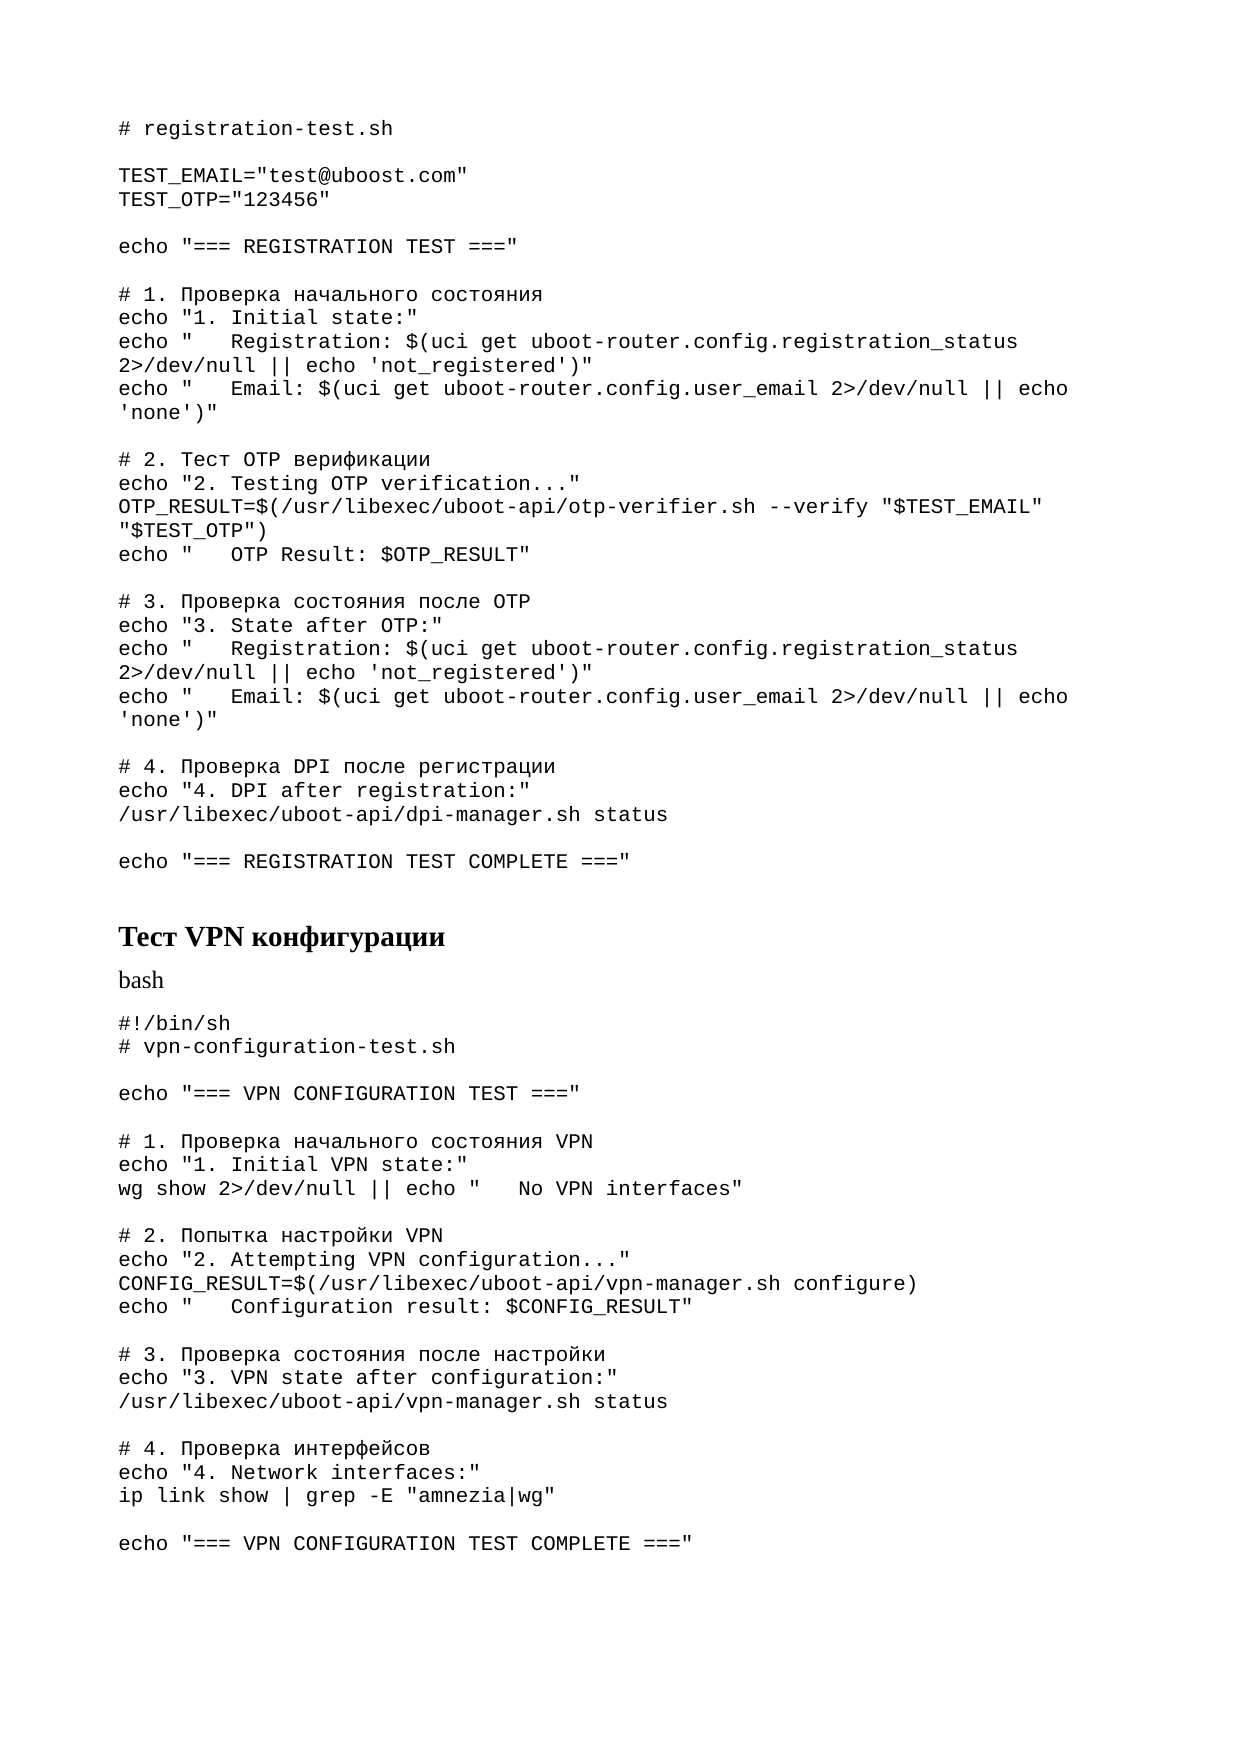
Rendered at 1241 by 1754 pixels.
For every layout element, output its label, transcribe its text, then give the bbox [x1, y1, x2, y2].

text TEST_OTP="123456" [118, 189, 1122, 213]
text # 3. Проверка состояния после настройки [118, 1343, 1122, 1367]
text OTP_RESULT=$(/usr/libexec/uboot-api/otp-verifier.sh --verify "$TEST_EMAIL" "$TEST_OTP") [118, 496, 1122, 544]
text echo "1. Initial VPN state:" [118, 1154, 1122, 1178]
text echo " Registration: $(uci get uboot-router.config.registration_status 2>/dev/null || echo 'not_registered')" [118, 638, 1122, 686]
text echo "3. VPN state after configuration:" [118, 1367, 1122, 1391]
text # 2. Попытка настройки VPN [118, 1225, 1122, 1249]
text echo "1. Initial state:" [118, 307, 1122, 331]
text TEST_EMAIL="test@uboost.com" [118, 165, 1122, 189]
text echo "4. Network interfaces:" [118, 1462, 1122, 1485]
text echo "=== VPN CONFIGURATION TEST ===" [118, 1083, 1122, 1107]
text wg show 2>/dev/null || echo " No VPN interfaces" [118, 1178, 1122, 1202]
text # 4. Проверка DPI после регистрации [118, 757, 1122, 780]
text # 4. Проверка интерфейсов [118, 1438, 1122, 1462]
text echo "2. Testing OTP verification..." [118, 473, 1122, 496]
text echo " Email: $(uci get uboot-router.config.user_email 2>/dev/null || echo 'none')" [118, 686, 1122, 733]
text # registration-test.sh [118, 118, 1122, 142]
text echo "=== REGISTRATION TEST COMPLETE ===" [118, 851, 1122, 875]
text #!/bin/sh [118, 1012, 1122, 1036]
text # 2. Тест OTP верификации [118, 449, 1122, 473]
text # 1. Проверка начального состояния VPN [118, 1131, 1122, 1154]
text ip link show | grep -E "amnezia|wg" [118, 1485, 1122, 1509]
text /usr/libexec/uboot-api/dpi-manager.sh status [118, 804, 1122, 827]
text echo "=== VPN CONFIGURATION TEST COMPLETE ===" [118, 1533, 1122, 1556]
text echo " OTP Result: $OTP_RESULT" [118, 544, 1122, 567]
text echo "2. Attempting VPN configuration..." [118, 1249, 1122, 1273]
text echo " Email: $(uci get uboot-router.config.user_email 2>/dev/null || echo 'none')" [118, 378, 1122, 426]
text echo "=== REGISTRATION TEST ===" [118, 236, 1122, 260]
text echo "3. State after OTP:" [118, 615, 1122, 638]
text # 3. Проверка состояния после OTP [118, 591, 1122, 615]
text # vpn-configuration-test.sh [118, 1036, 1122, 1060]
text bash [118, 965, 1122, 994]
text CONFIG_RESULT=$(/usr/libexec/uboot-api/vpn-manager.sh configure) [118, 1273, 1122, 1296]
text echo " Configuration result: $CONFIG_RESULT" [118, 1296, 1122, 1320]
text /usr/libexec/uboot-api/vpn-manager.sh status [118, 1391, 1122, 1414]
subtitle Тест VPN конфигурации [118, 919, 1122, 952]
text # 1. Проверка начального состояния [118, 284, 1122, 307]
text echo " Registration: $(uci get uboot-router.config.registration_status 2>/dev/null || echo 'not_registered')" [118, 331, 1122, 378]
text echo "4. DPI after registration:" [118, 780, 1122, 804]
